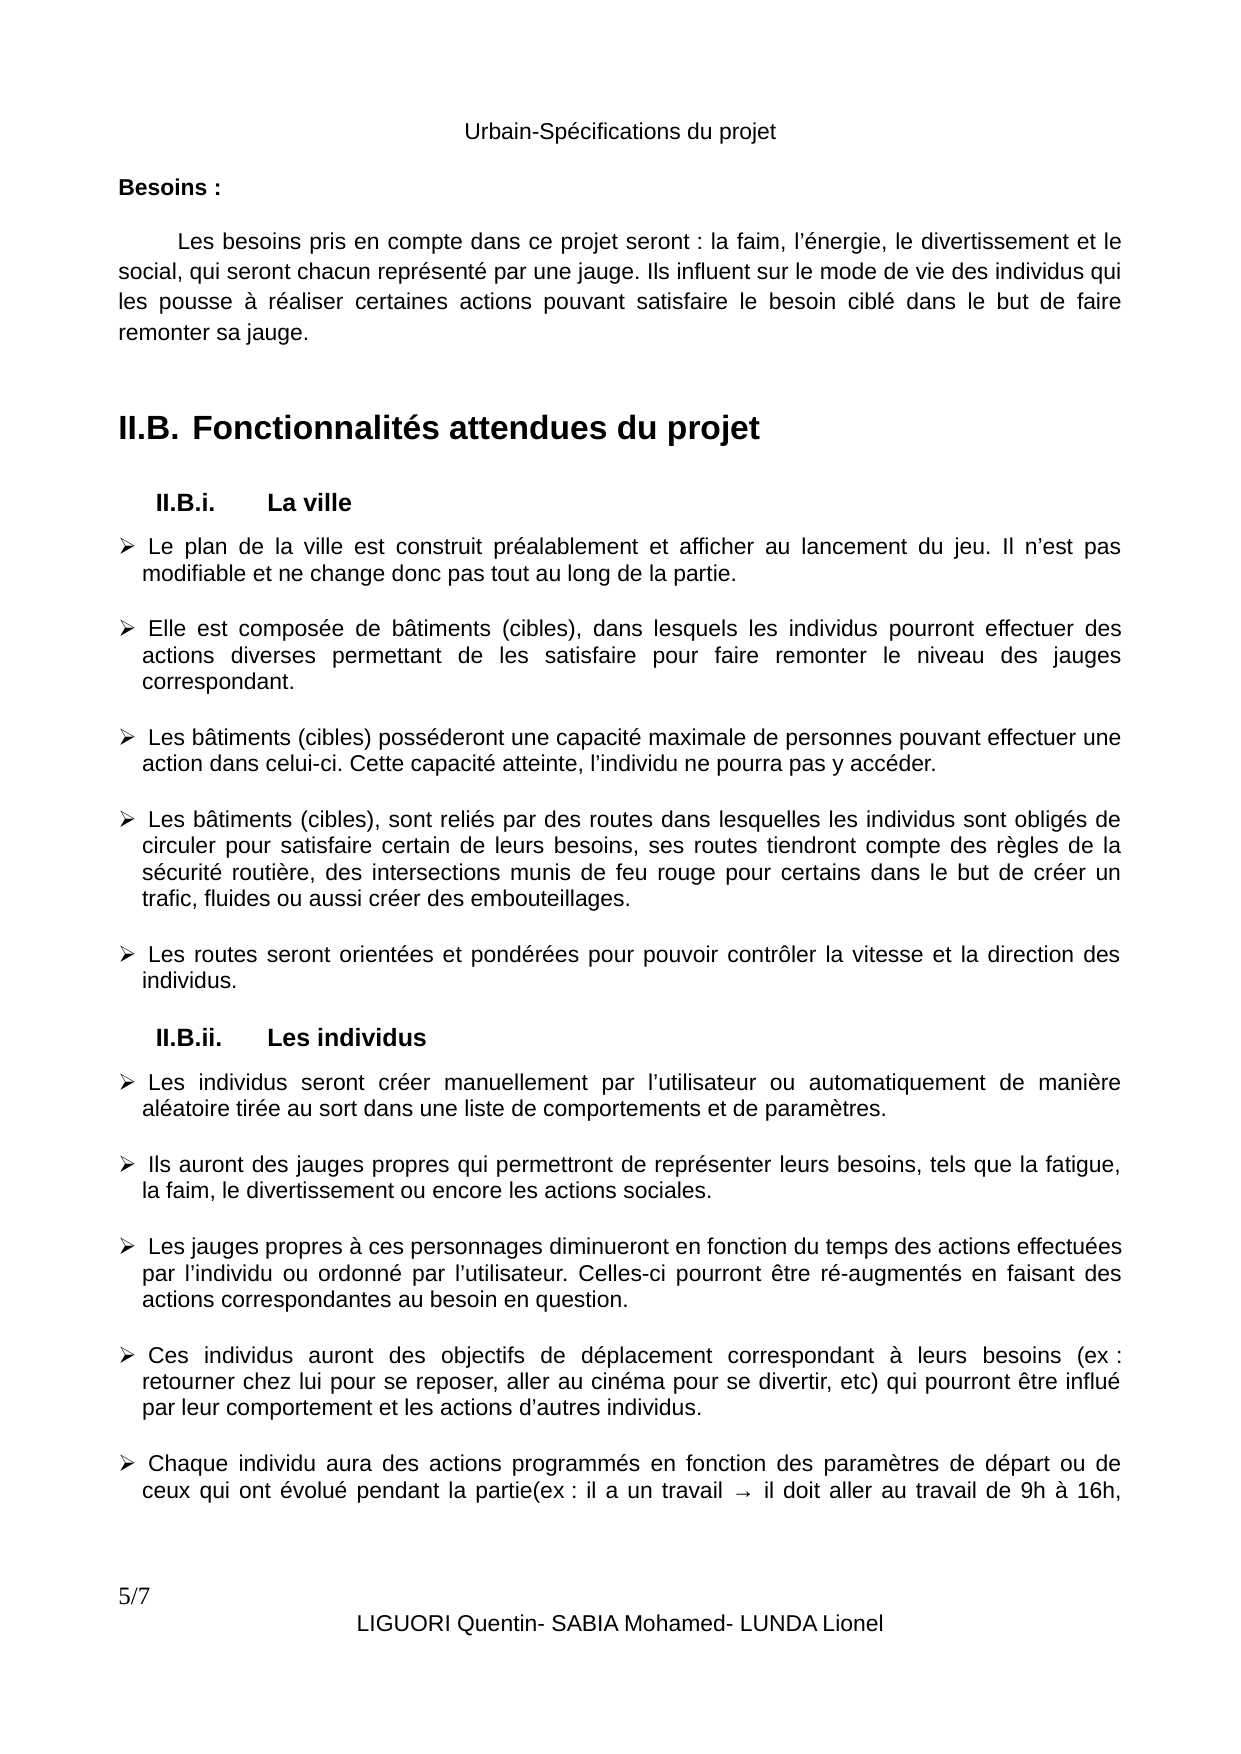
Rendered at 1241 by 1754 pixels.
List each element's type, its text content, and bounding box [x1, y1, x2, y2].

list Les bâtiments (cibles) posséderont une capacité maximale de personnes pouvant effectuer une action dans celui-ci. Cette capacité atteinte, l’individu ne pourra pas y accéder. [118, 724, 1122, 777]
subtitle Fonctionnalités attendues du projet [118, 408, 1122, 446]
text Les besoins pris en compte dans ce projet seront : la faim, l’énergie, le divertissement et le social, qui seront chacun représenté par une jauge. Ils influent sur le mode de vie des individus qui les pousse à réaliser certaines actions pouvant satisfaire le besoin ciblé dans le but de faire remonter sa jauge. [118, 228, 1122, 345]
list Les individus seront créer manuellement par l’utilisateur ou automatiquement de manière aléatoire tirée au sort dans une liste de comportements et de paramètres. [118, 1069, 1122, 1121]
text Besoins : [118, 174, 1122, 200]
list Les jauges propres à ces personnages diminueront en fonction du temps des actions effectuées par l’individu ou ordonné par l’utilisateur. Celles-ci pourront être ré-augmentés en faisant des actions correspondantes au besoin en question. [118, 1233, 1122, 1312]
list Les routes seront orientées et pondérées pour pouvoir contrôler la vitesse et la direction des individus. [118, 941, 1122, 994]
list Chaque individu aura des actions programmés en fonction des paramètres de départ ou de ceux qui ont évolué pendant la partie(ex : il a un travail → il doit aller au travail de 9h à 16h, [118, 1450, 1122, 1503]
subtitle La ville [156, 488, 1122, 516]
list Les bâtiments (cibles), sont reliés par des routes dans lesquelles les individus sont obligés de circuler pour satisfaire certain de leurs besoins, ses routes tiendront compte des règles de la sécurité routière, des intersections munis de feu rouge pour certains dans le but de créer un trafic, fluides ou aussi créer des embouteillages. [118, 806, 1122, 912]
list Le plan de la ville est construit préalablement et afficher au lancement du jeu. Il n’est pas modifiable et ne change donc pas tout au long de la partie. [118, 533, 1122, 586]
list Ils auront des jauges propres qui permettront de représenter leurs besoins, tels que la fatigue, la faim, le divertissement ou encore les actions sociales. [118, 1151, 1122, 1204]
subtitle Les individus [156, 1023, 1122, 1052]
list Ces individus auront des objectifs de déplacement correspondant à leurs besoins (ex : retourner chez lui pour se reposer, aller au cinéma pour se divertir, etc) qui pourront être influé par leur comportement et les actions d’autres individus. [118, 1342, 1122, 1421]
list Elle est composée de bâtiments (cibles), dans lesquels les individus pourront effectuer des actions diverses permettant de les satisfaire pour faire remonter le niveau des jauges correspondant. [118, 615, 1122, 694]
